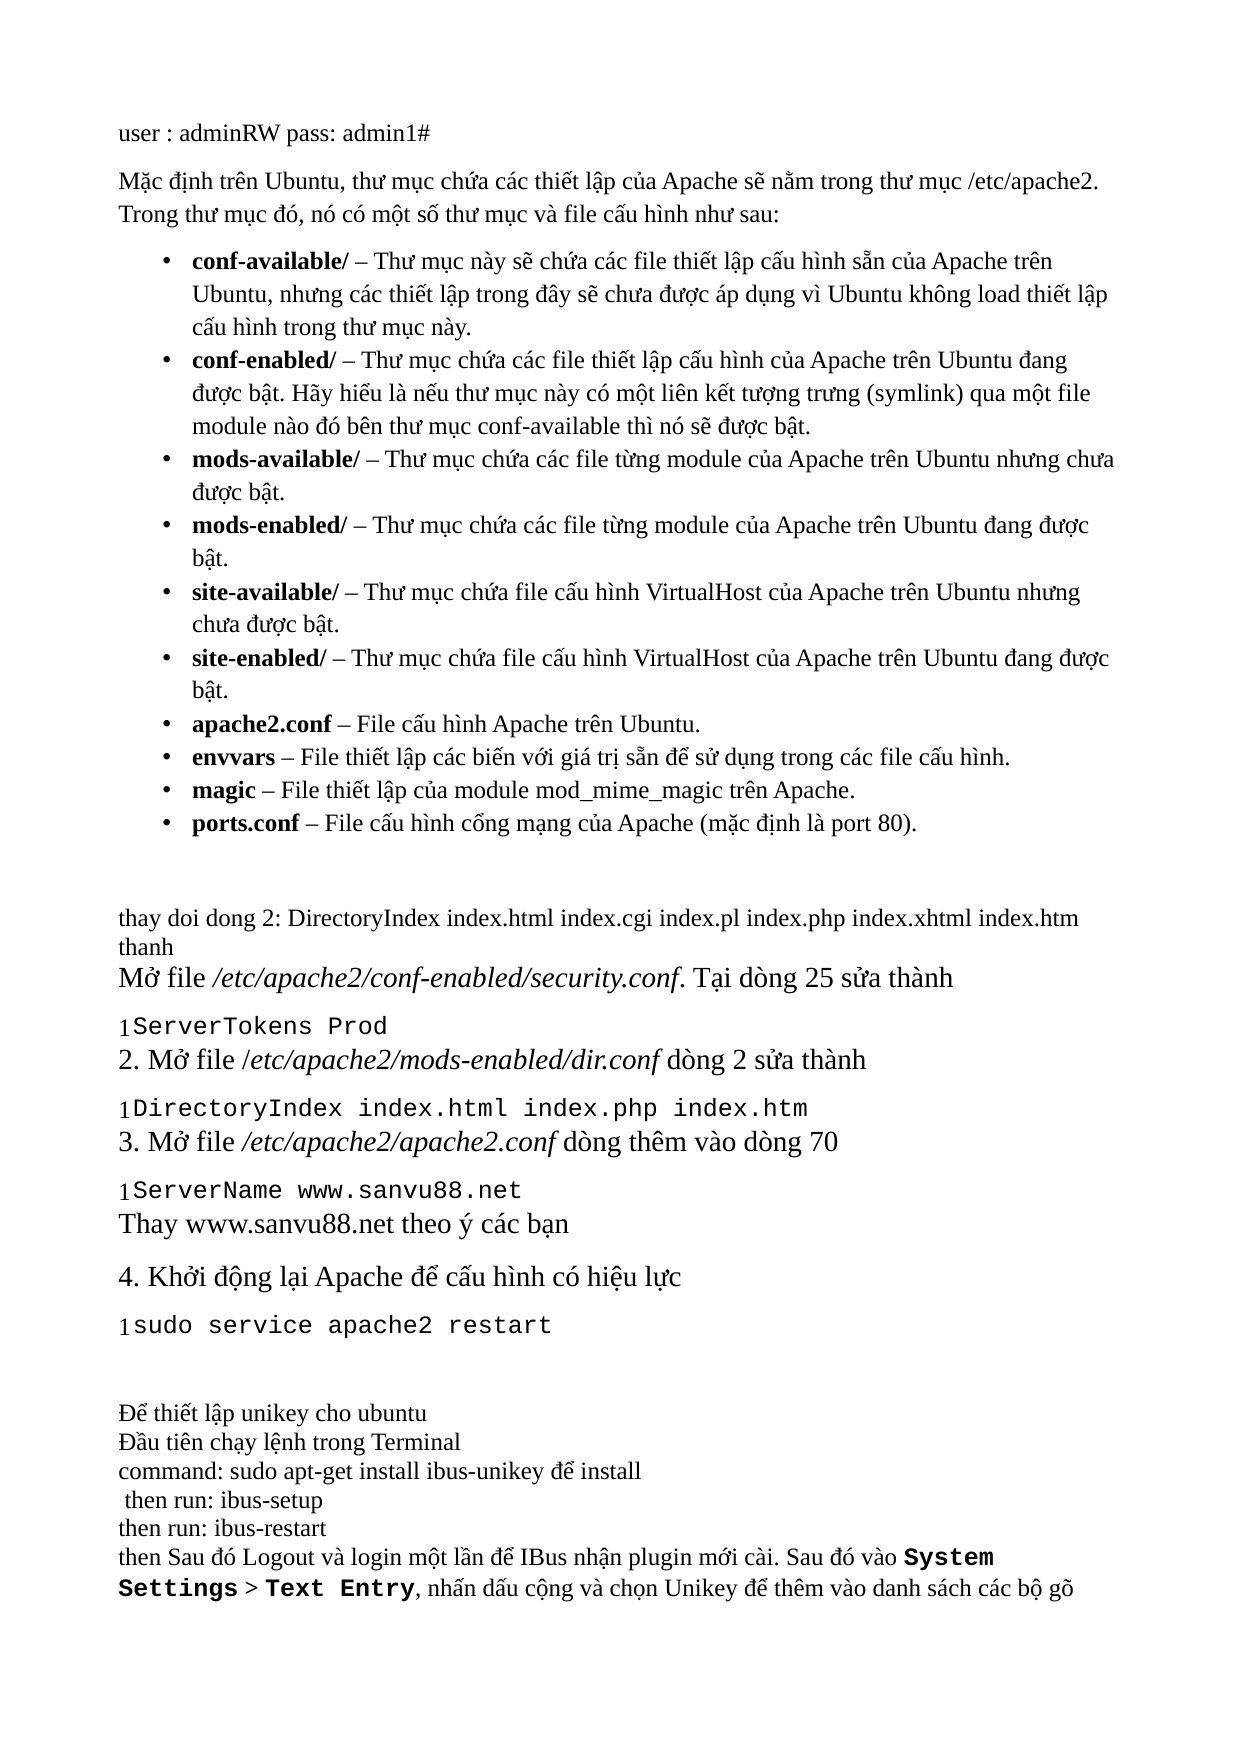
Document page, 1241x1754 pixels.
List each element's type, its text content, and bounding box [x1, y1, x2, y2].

text then run: ibus-restart [118, 1513, 1122, 1542]
table_header DirectoryIndex index.html index.php index.htm [133, 1095, 814, 1124]
table_header ServerName www.sanvu88.net [133, 1177, 527, 1206]
text Mặc định trên Ubuntu, thư mục chứa các thiết lập của Apache sẽ nằm trong thư mục /etc/apache2. Trong thư mục đó, nó có một số thư mục và file cấu hình như sau: [118, 166, 1122, 227]
text Để thiết lập unikey cho ubuntu [118, 1398, 1122, 1427]
text 3. Mở file /etc/apache2/apache2.conf dòng thêm vào dòng 70 [118, 1124, 1122, 1158]
text thay doi dong 2: DirectoryIndex index.html index.cgi index.pl index.php index.xhtml index.htm [118, 903, 1122, 932]
table_header ServerTokens Prod [133, 1014, 392, 1042]
text Thay www.sanvu88.net theo ý các bạn [118, 1206, 1122, 1239]
text 4. Khởi động lại Apache để cấu hình có hiệu lực [118, 1259, 1122, 1293]
text Mở file /etc/apache2/conf-enabled/security.conf. Tại dòng 25 sửa thành [118, 960, 1122, 994]
text Đầu tiên chạy lệnh trong Terminal [118, 1427, 1122, 1456]
text then run: ibus-setup [118, 1485, 1122, 1513]
list mods-available/ – Thư mục chứa các file từng module của Apache trên Ubuntu nhưng chưa được bật. [162, 444, 1122, 506]
list mods-enabled/ – Thư mục chứa các file từng module của Apache trên Ubuntu đang được bật. [162, 511, 1122, 572]
table_header sudo service apache2 restart [133, 1312, 559, 1341]
table_header 1 [118, 1014, 133, 1042]
text then Sau đó Logout và login một lần để IBus nhận plugin mới cài. Sau đó vào System Settings > Text Entry, nhấn dấu cộng và chọn Unikey để thêm vào danh sách các bộ gõ [118, 1542, 1122, 1604]
text user : adminRW pass: admin1# [118, 118, 1122, 147]
list conf-available/ – Thư mục này sẽ chứa các file thiết lập cấu hình sẵn của Apache trên Ubuntu, nhưng các thiết lập trong đây sẽ chưa được áp dụng vì Ubuntu không load thiết lập cấu hình trong thư mục này. [162, 246, 1122, 341]
list apache2.conf – File cấu hình Apache trên Ubuntu. [162, 709, 1122, 737]
list site-available/ – Thư mục chứa file cấu hình VirtualHost của Apache trên Ubuntu nhưng chưa được bật. [162, 577, 1122, 638]
list conf-enabled/ – Thư mục chứa các file thiết lập cấu hình của Apache trên Ubuntu đang được bật. Hãy hiểu là nếu thư mục này có một liên kết tượng trưng (symlink) qua một file module nào đó bên thư mục conf-available thì nó sẽ được bật. [162, 345, 1122, 440]
text thanh [118, 932, 1122, 960]
list ports.conf – File cấu hình cổng mạng của Apache (mặc định là port 80). [162, 808, 1122, 836]
text command: sudo apt-get install ibus-unikey để install [118, 1456, 1122, 1485]
text 2. Mở file /etc/apache2/mods-enabled/dir.conf dòng 2 sửa thành [118, 1042, 1122, 1076]
table_header 1 [118, 1177, 133, 1206]
table_header 1 [118, 1312, 133, 1341]
list site-enabled/ – Thư mục chứa file cấu hình VirtualHost của Apache trên Ubuntu đang được bật. [162, 643, 1122, 704]
list magic – File thiết lập của module mod_mime_magic trên Apache. [162, 775, 1122, 803]
list envvars – File thiết lập các biến với giá trị sẵn để sử dụng trong các file cấu hình. [162, 742, 1122, 770]
table_header 1 [118, 1095, 133, 1124]
